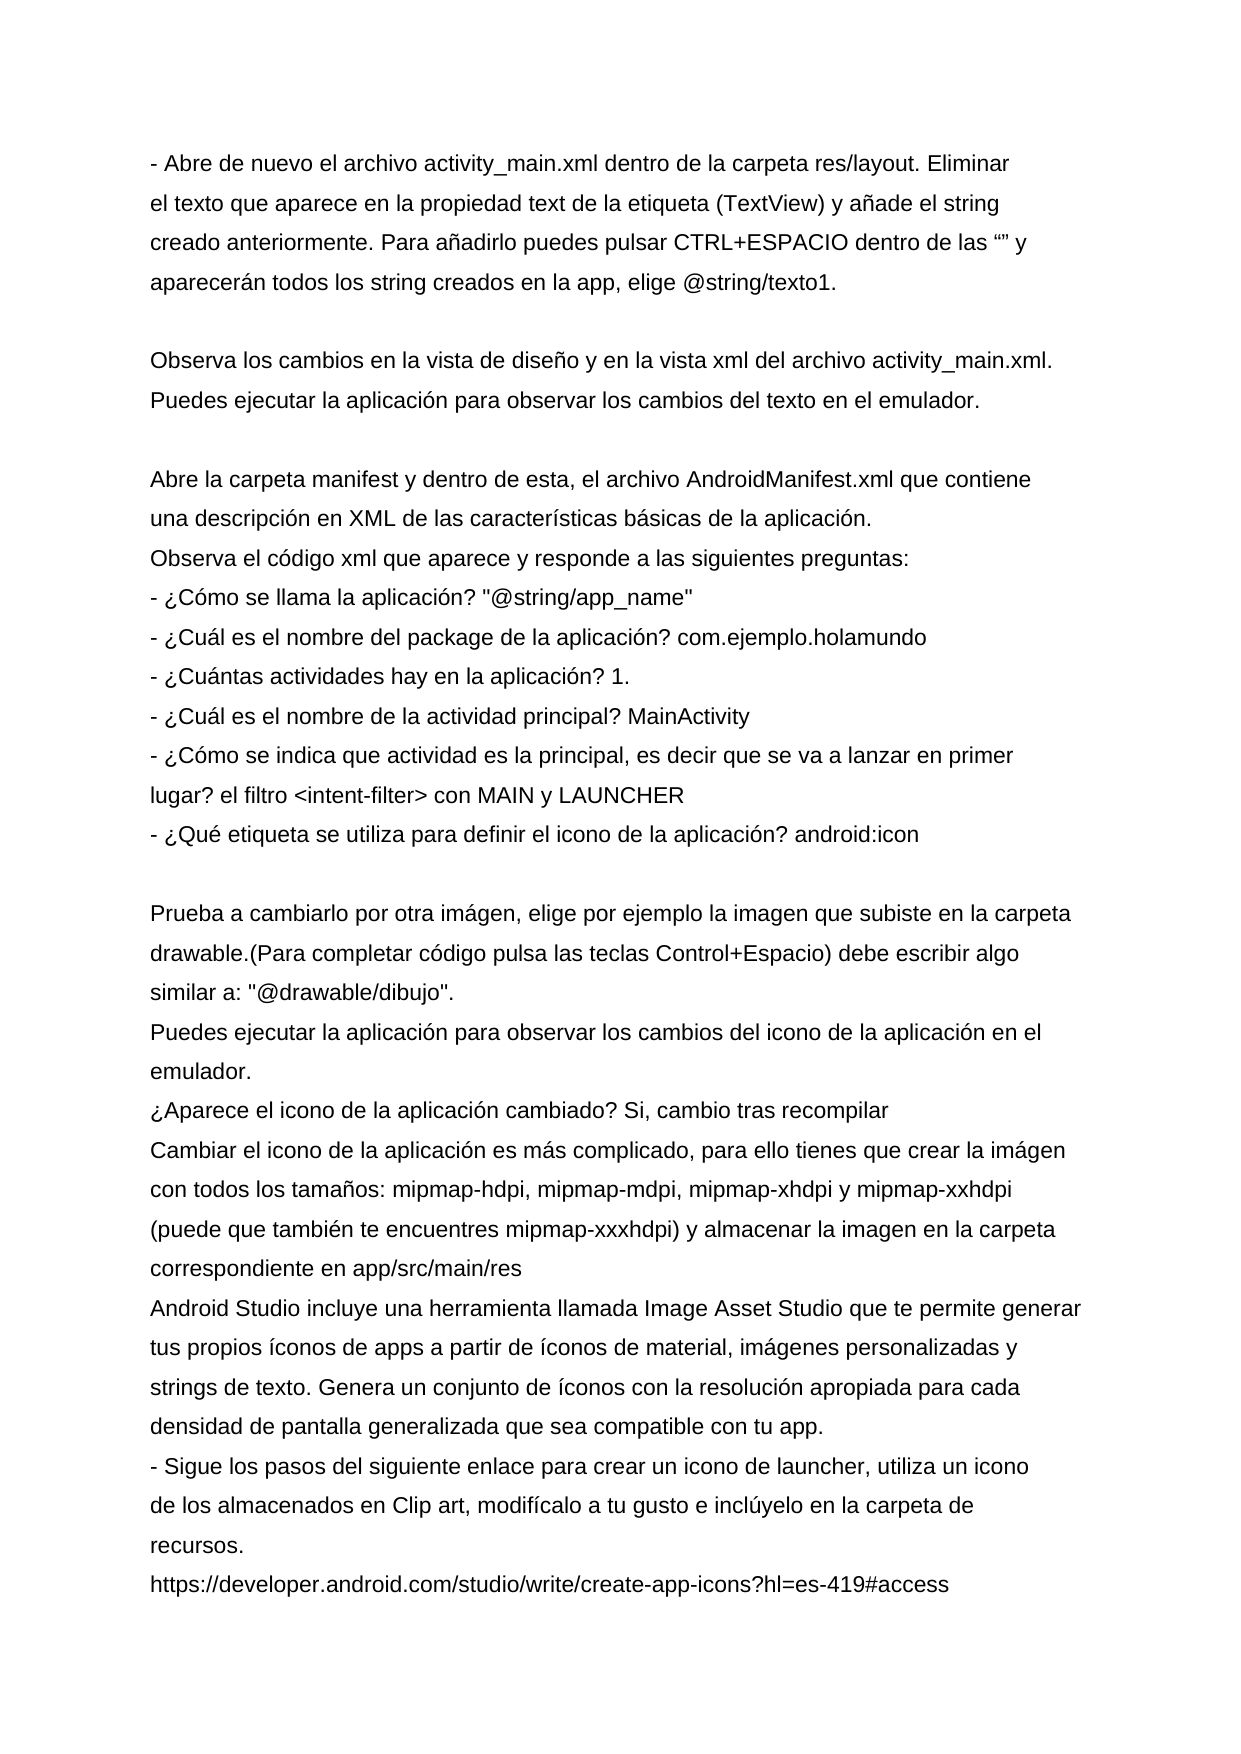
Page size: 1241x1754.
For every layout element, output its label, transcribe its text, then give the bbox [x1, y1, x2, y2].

text Puedes ejecutar la aplicación para observar los cambios del icono de la aplicación en el emulador. [150, 1018, 1090, 1084]
text recursos. [150, 1532, 1090, 1558]
text Observa los cambios en la vista de diseño y en la vista xml del archivo activity_main.xml. [150, 347, 1090, 374]
text lugar? el filtro <intent-filter> con MAIN y LAUNCHER [150, 782, 1090, 808]
text Cambiar el icono de la aplicación es más complicado, para ello tienes que crear la imágen [150, 1137, 1090, 1163]
text - ¿Cuántas actividades hay en la aplicación? 1. [150, 663, 1090, 689]
text - Sigue los pasos del siguiente enlace para crear un icono de launcher, utiliza un icono [150, 1453, 1090, 1479]
text de los almacenados en Clip art, modifícalo a tu gusto e inclúyelo en la carpeta de [150, 1492, 1090, 1519]
text Android Studio incluye una herramienta llamada Image Asset Studio que te permite generar [150, 1295, 1090, 1321]
text el texto que aparece en la propiedad text de la etiqueta (TextView) y añade el string [150, 189, 1090, 216]
text Observa el código xml que aparece y responde a las siguientes preguntas: [150, 545, 1090, 571]
text aparecerán todos los string creados en la app, elige @string/texto1. [150, 268, 1090, 295]
text - Abre de nuevo el archivo activity_main.xml dentro de la carpeta res/layout. Eliminar [150, 150, 1090, 176]
text tus propios íconos de apps a partir de íconos de material, imágenes personalizadas y strings de texto. Genera un conjunto de íconos con la resolución apropiada para cada densidad de pantalla generalizada que sea compatible con tu app. [150, 1334, 1090, 1440]
text Prueba a cambiarlo por otra imágen, elige por ejemplo la imagen que subiste en la carpeta [150, 900, 1090, 926]
text ¿Aparece el icono de la aplicación cambiado? Si, cambio tras recompilar [150, 1097, 1090, 1124]
text (puede que también te encuentres mipmap-xxxhdpi) y almacenar la imagen en la carpeta [150, 1216, 1090, 1242]
text - ¿Cómo se indica que actividad es la principal, es decir que se va a lanzar en primer [150, 742, 1090, 768]
text una descripción en XML de las características básicas de la aplicación. [150, 505, 1090, 532]
text https://developer.android.com/studio/write/create-app-icons?hl=es-419#access [150, 1571, 1090, 1598]
text Puedes ejecutar la aplicación para observar los cambios del texto en el emulador. [150, 387, 1090, 413]
text - ¿Cuál es el nombre de la actividad principal? MainActivity [150, 703, 1090, 729]
text creado anteriormente. Para añadirlo puedes pulsar CTRL+ESPACIO dentro de las “” y [150, 229, 1090, 255]
text - ¿Cuál es el nombre del package de la aplicación? com.ejemplo.holamundo [150, 624, 1090, 650]
text correspondiente en app/src/main/res [150, 1255, 1090, 1282]
text - ¿Qué etiqueta se utiliza para definir el icono de la aplicación? android:icon [150, 821, 1090, 847]
text - ¿Cómo se llama la aplicación? "@string/app_name" [150, 584, 1090, 611]
text drawable.(Para completar código pulsa las teclas Control+Espacio) debe escribir algo similar a: "@drawable/dibujo". [150, 939, 1090, 1005]
text con todos los tamaños: mipmap-hdpi, mipmap-mdpi, mipmap-xhdpi y mipmap-xxhdpi [150, 1176, 1090, 1203]
text Abre la carpeta manifest y dentro de esta, el archivo AndroidManifest.xml que contiene [150, 466, 1090, 492]
